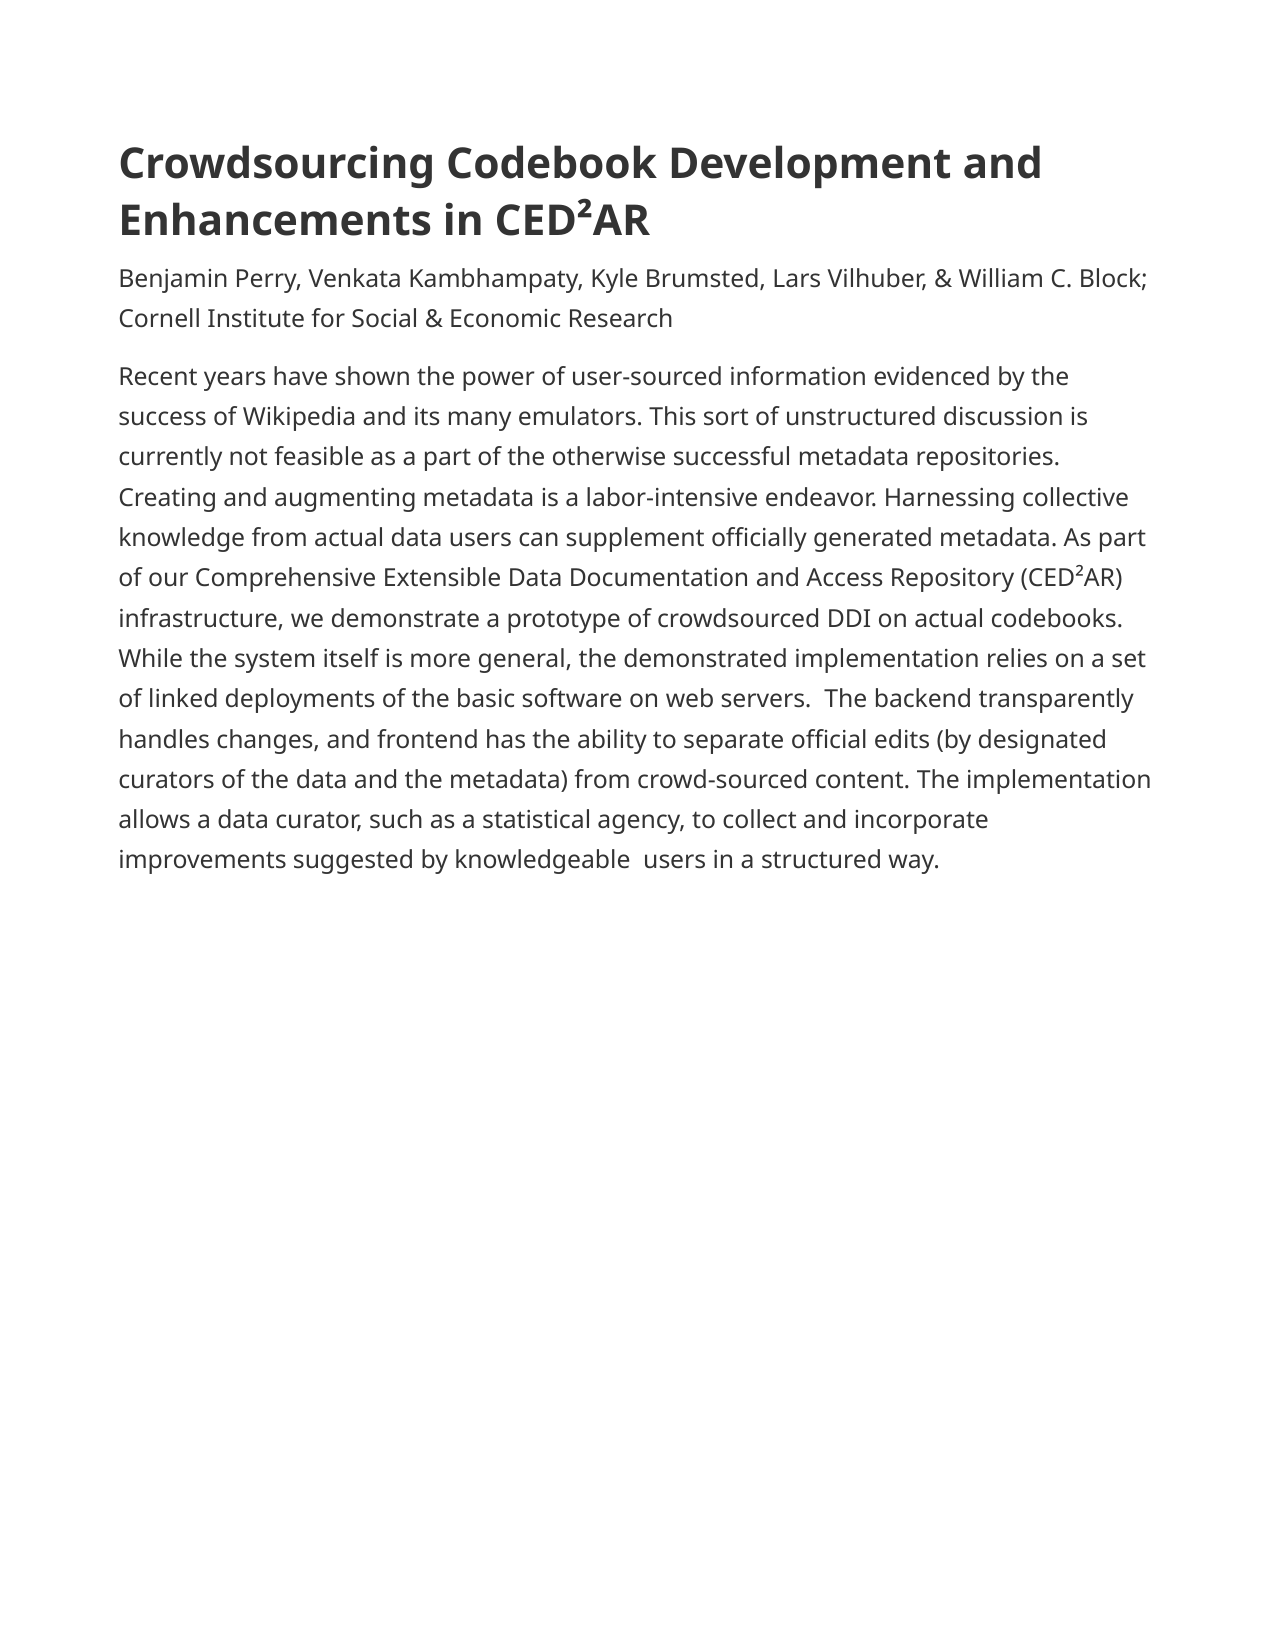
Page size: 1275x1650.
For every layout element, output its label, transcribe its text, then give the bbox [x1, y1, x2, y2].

text Benjamin Perry, Venkata Kambhampaty, Kyle Brumsted, Lars Vilhuber, & William C. Block; Cornell Institute for Social & Economic Research [118, 261, 1157, 334]
text Recent years have shown the power of user-sourced information evidenced by the success of Wikipedia and its many emulators. This sort of unstructured discussion is currently not feasible as a part of the otherwise successful metadata repositories. Creating and augmenting metadata is a labor-intensive endeavor. Harnessing collective knowledge from actual data users can supplement officially generated metadata. As part of our Comprehensive Extensible Data Documentation and Access Repository (CED²AR) infrastructure, we demonstrate a prototype of crowdsourced DDI on actual codebooks. While the system itself is more general, the demonstrated implementation relies on a set of linked deployments of the basic software on web servers. The backend transparently handles changes, and frontend has the ability to separate official edits (by designated curators of the data and the metadata) from crowd-sourced content. The implementation allows a data curator, such as a statistical agency, to collect and incorporate improvements suggested by knowledgeable users in a structured way. [118, 359, 1157, 876]
subtitle Crowdsourcing Codebook Development and Enhancements in CED²AR [118, 133, 1157, 248]
